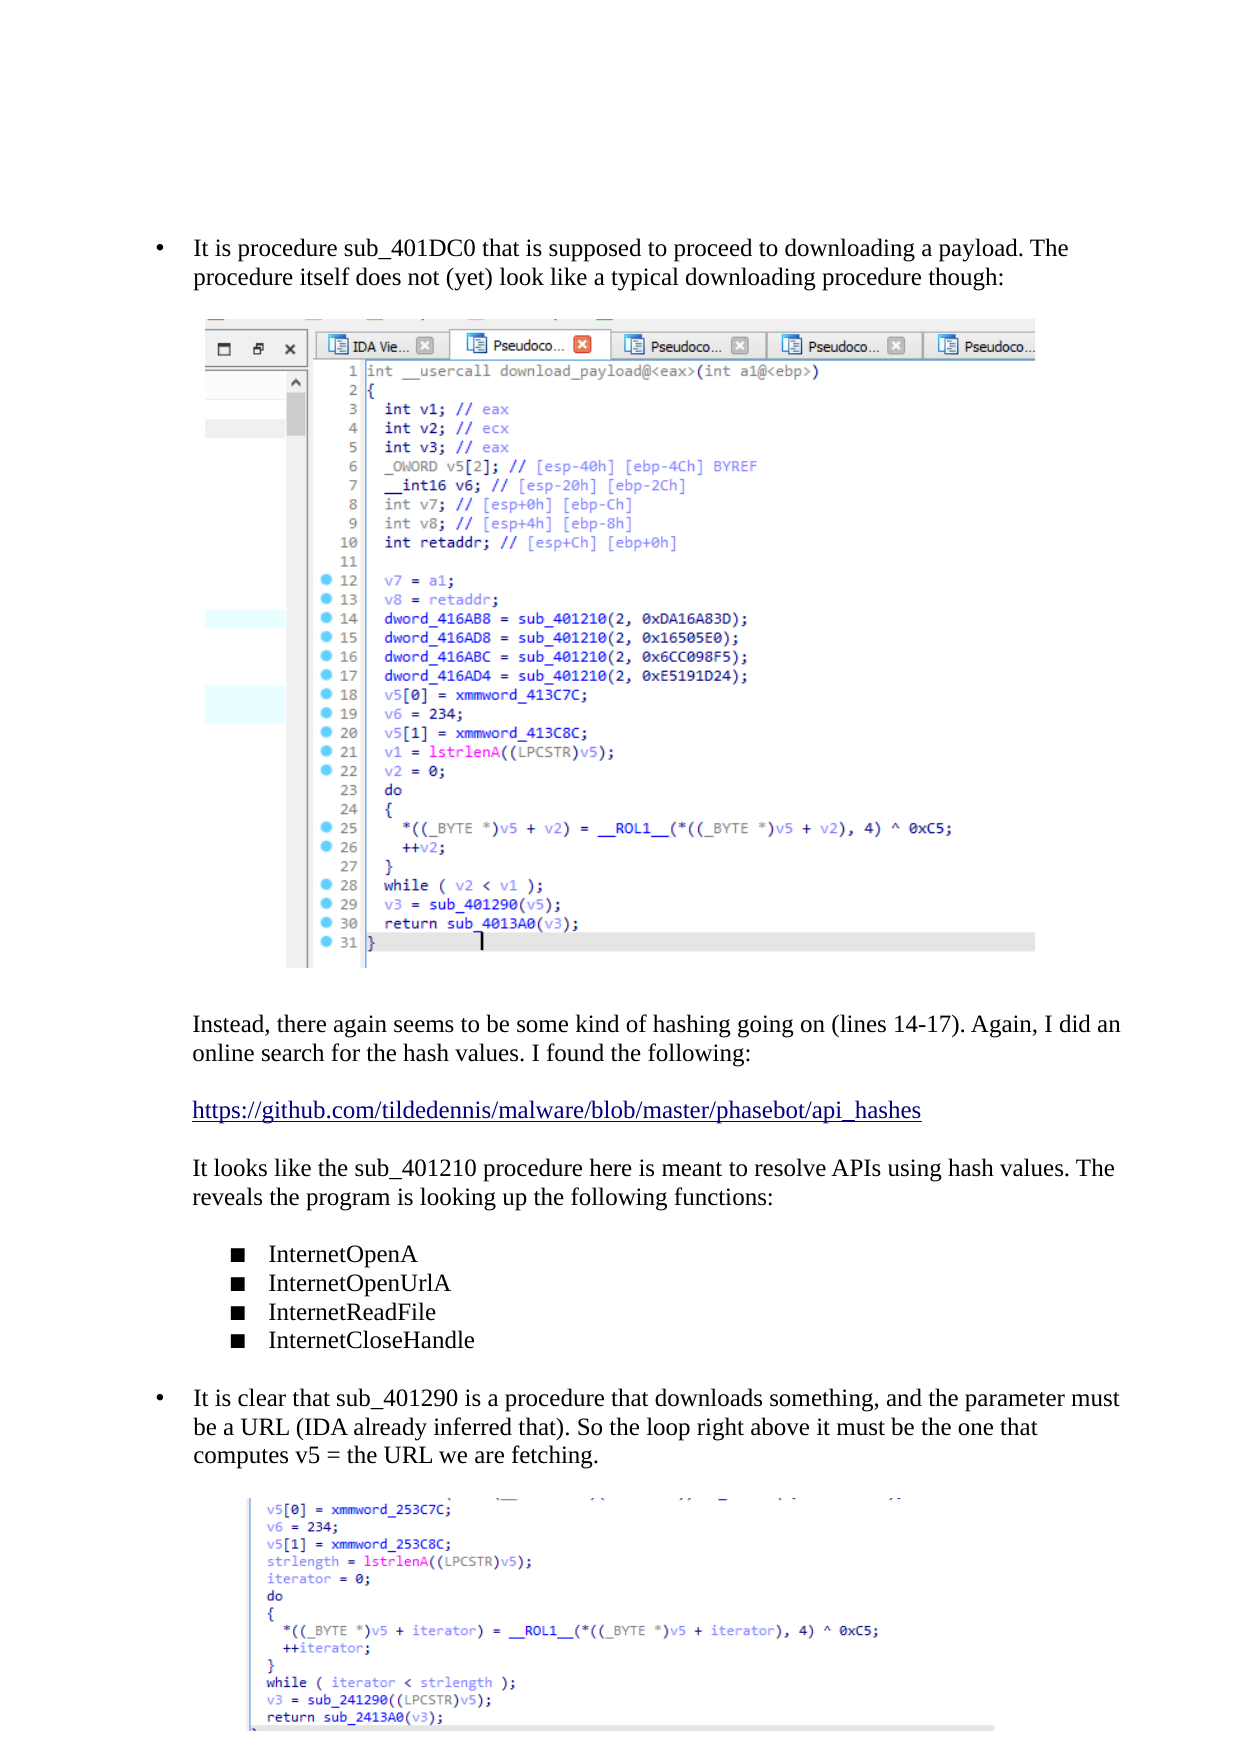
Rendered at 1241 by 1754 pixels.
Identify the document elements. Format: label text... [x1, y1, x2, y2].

list InternetReadFile [231, 1297, 1122, 1326]
text Instead, there again seems to be some kind of hashing going on (lines 14-17). Again, I did an online search for the hash values. I found the following: [118, 1009, 1122, 1067]
list InternetOpenA [231, 1239, 1122, 1268]
text https://github.com/tildedennis/malware/blob/master/phasebot/api_hashes [118, 1096, 1122, 1124]
list InternetOpenUrlA [231, 1268, 1122, 1297]
list InternetCloseHandle [231, 1326, 1122, 1354]
list It is clear that sub_401290 is a procedure that downloads something, and the parameter must be a URL (IDA already inferred that). So the loop right above it must be the one that computes v5 = the URL we are fetching. [156, 1383, 1122, 1469]
picture [205, 319, 1036, 968]
text It looks like the sub_401210 procedure here is meant to resolve APIs using hash values. The reveals the program is looking up the following functions: [118, 1153, 1122, 1211]
picture [246, 1498, 995, 1731]
list It is procedure sub_401DC0 that is supposed to proceed to downloading a payload. The procedure itself does not (yet) look like a typical downloading procedure though: [156, 233, 1122, 291]
